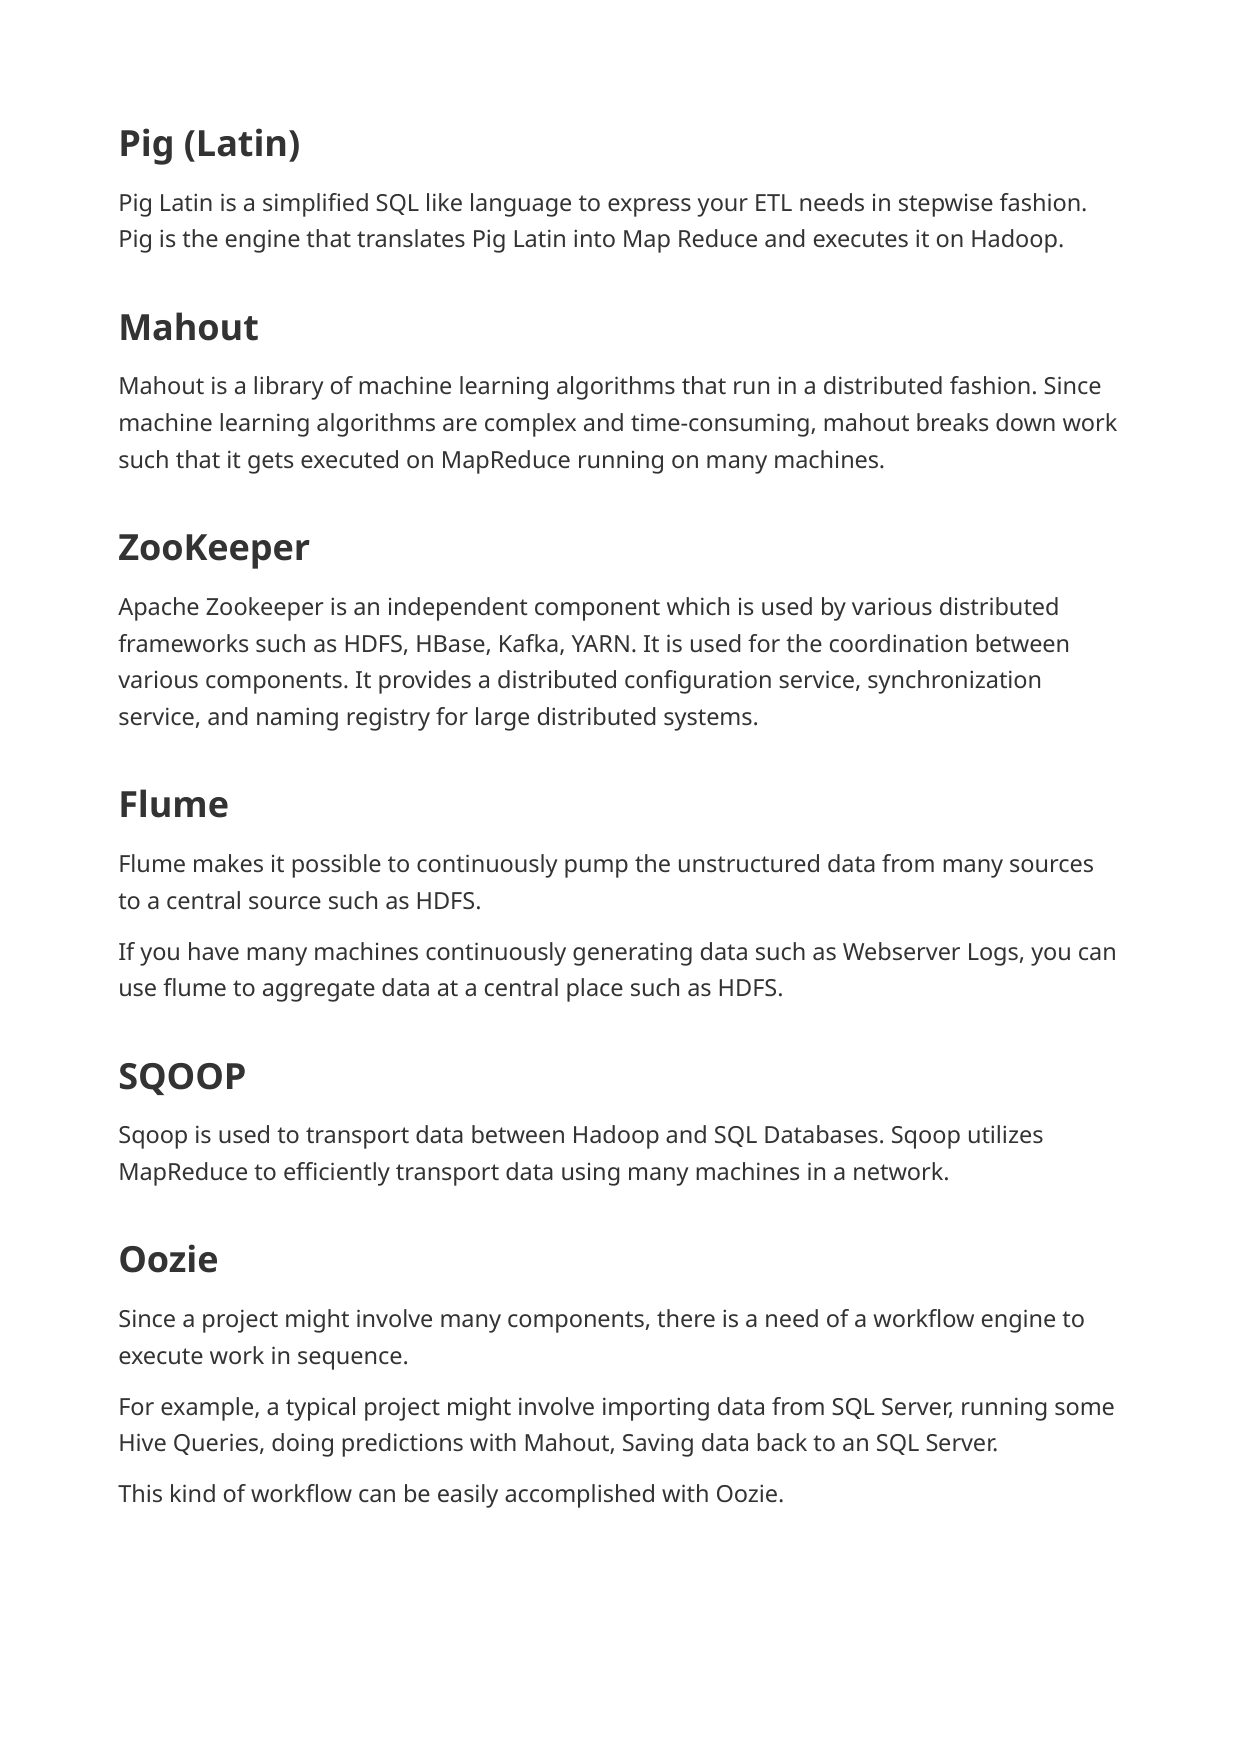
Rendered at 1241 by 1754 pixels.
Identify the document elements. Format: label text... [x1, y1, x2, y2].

text Sqoop is used to transport data between Hadoop and SQL Databases. Sqoop utilizes MapReduce to efficiently transport data using many machines in a network. [118, 1118, 1122, 1187]
subtitle Oozie [118, 1234, 1122, 1283]
subtitle Flume [118, 779, 1122, 828]
text This kind of workflow can be easily accomplished with Oozie. [118, 1477, 1122, 1509]
text For example, a typical project might involve importing data from SQL Server, running some Hive Queries, doing predictions with Mahout, Saving data back to an SQL Server. [118, 1390, 1122, 1458]
text Flume makes it possible to continuously pump the unstructured data from many sources to a central source such as HDFS. [118, 847, 1122, 916]
text Pig Latin is a simplified SQL like language to express your ETL needs in stepwise fashion. Pig is the engine that translates Pig Latin into Map Reduce and executes it on Hadoop. [118, 186, 1122, 255]
text Apache Zookeeper is an independent component which is used by various distributed frameworks such as HDFS, HBase, Kafka, YARN. It is used for the coordination between various components. It provides a distributed configuration service, synchronization service, and naming registry for large distributed systems. [118, 590, 1122, 732]
subtitle ZooKeeper [118, 522, 1122, 571]
subtitle Pig (Latin) [118, 118, 1122, 167]
subtitle Mahout [118, 302, 1122, 351]
subtitle SQOOP [118, 1051, 1122, 1099]
text Mahout is a library of machine learning algorithms that run in a distributed fashion. Since machine learning algorithms are complex and time-consuming, mahout breaks down work such that it gets executed on MapReduce running on many machines. [118, 370, 1122, 475]
text Since a project might involve many components, there is a need of a workflow engine to execute work in sequence. [118, 1302, 1122, 1371]
text If you have many machines continuously generating data such as Webserver Logs, you can use flume to aggregate data at a central place such as HDFS. [118, 935, 1122, 1004]
